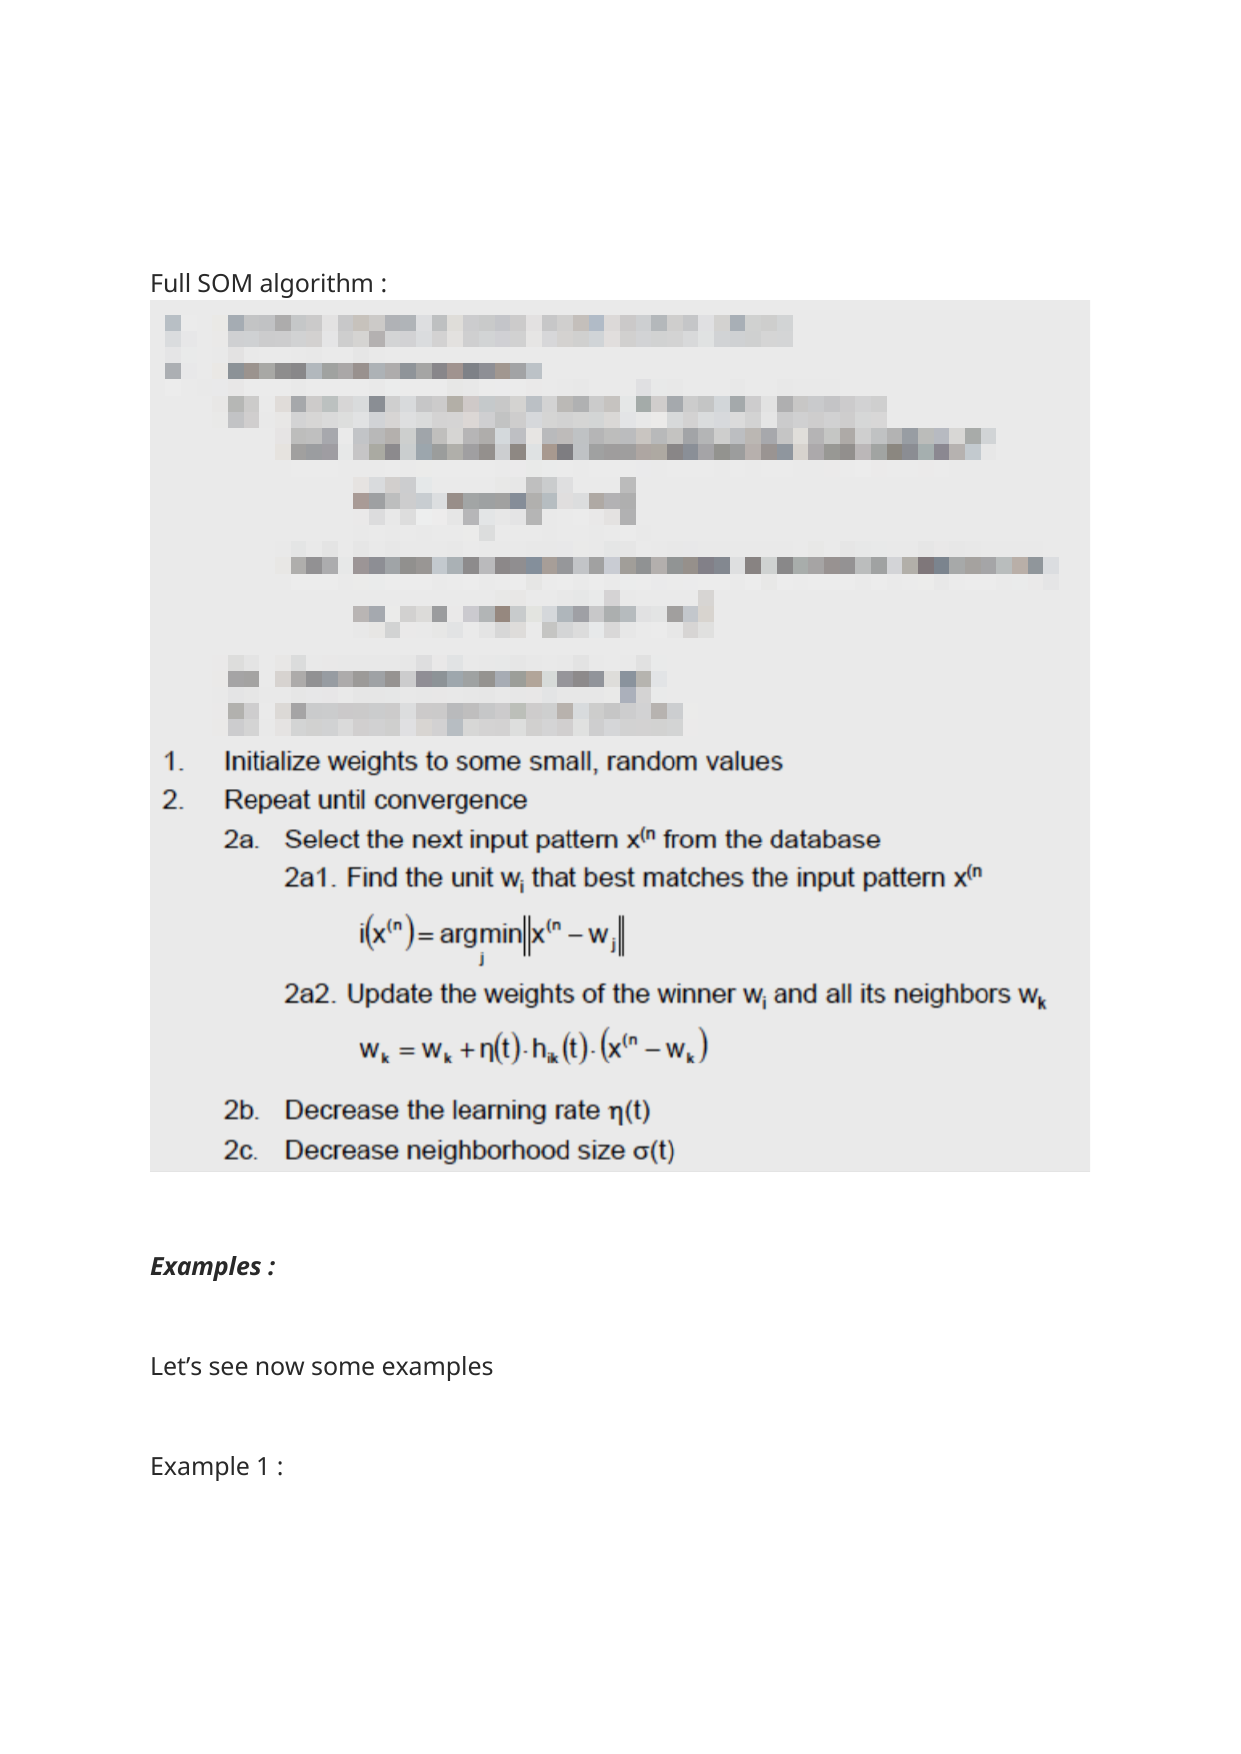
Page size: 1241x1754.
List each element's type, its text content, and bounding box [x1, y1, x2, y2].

text Example 1 : [150, 1432, 1090, 1482]
text Let’s see now some examples [150, 1332, 1090, 1382]
text Full SOM algorithm : [150, 250, 1090, 300]
text Examples : [150, 1232, 1090, 1282]
